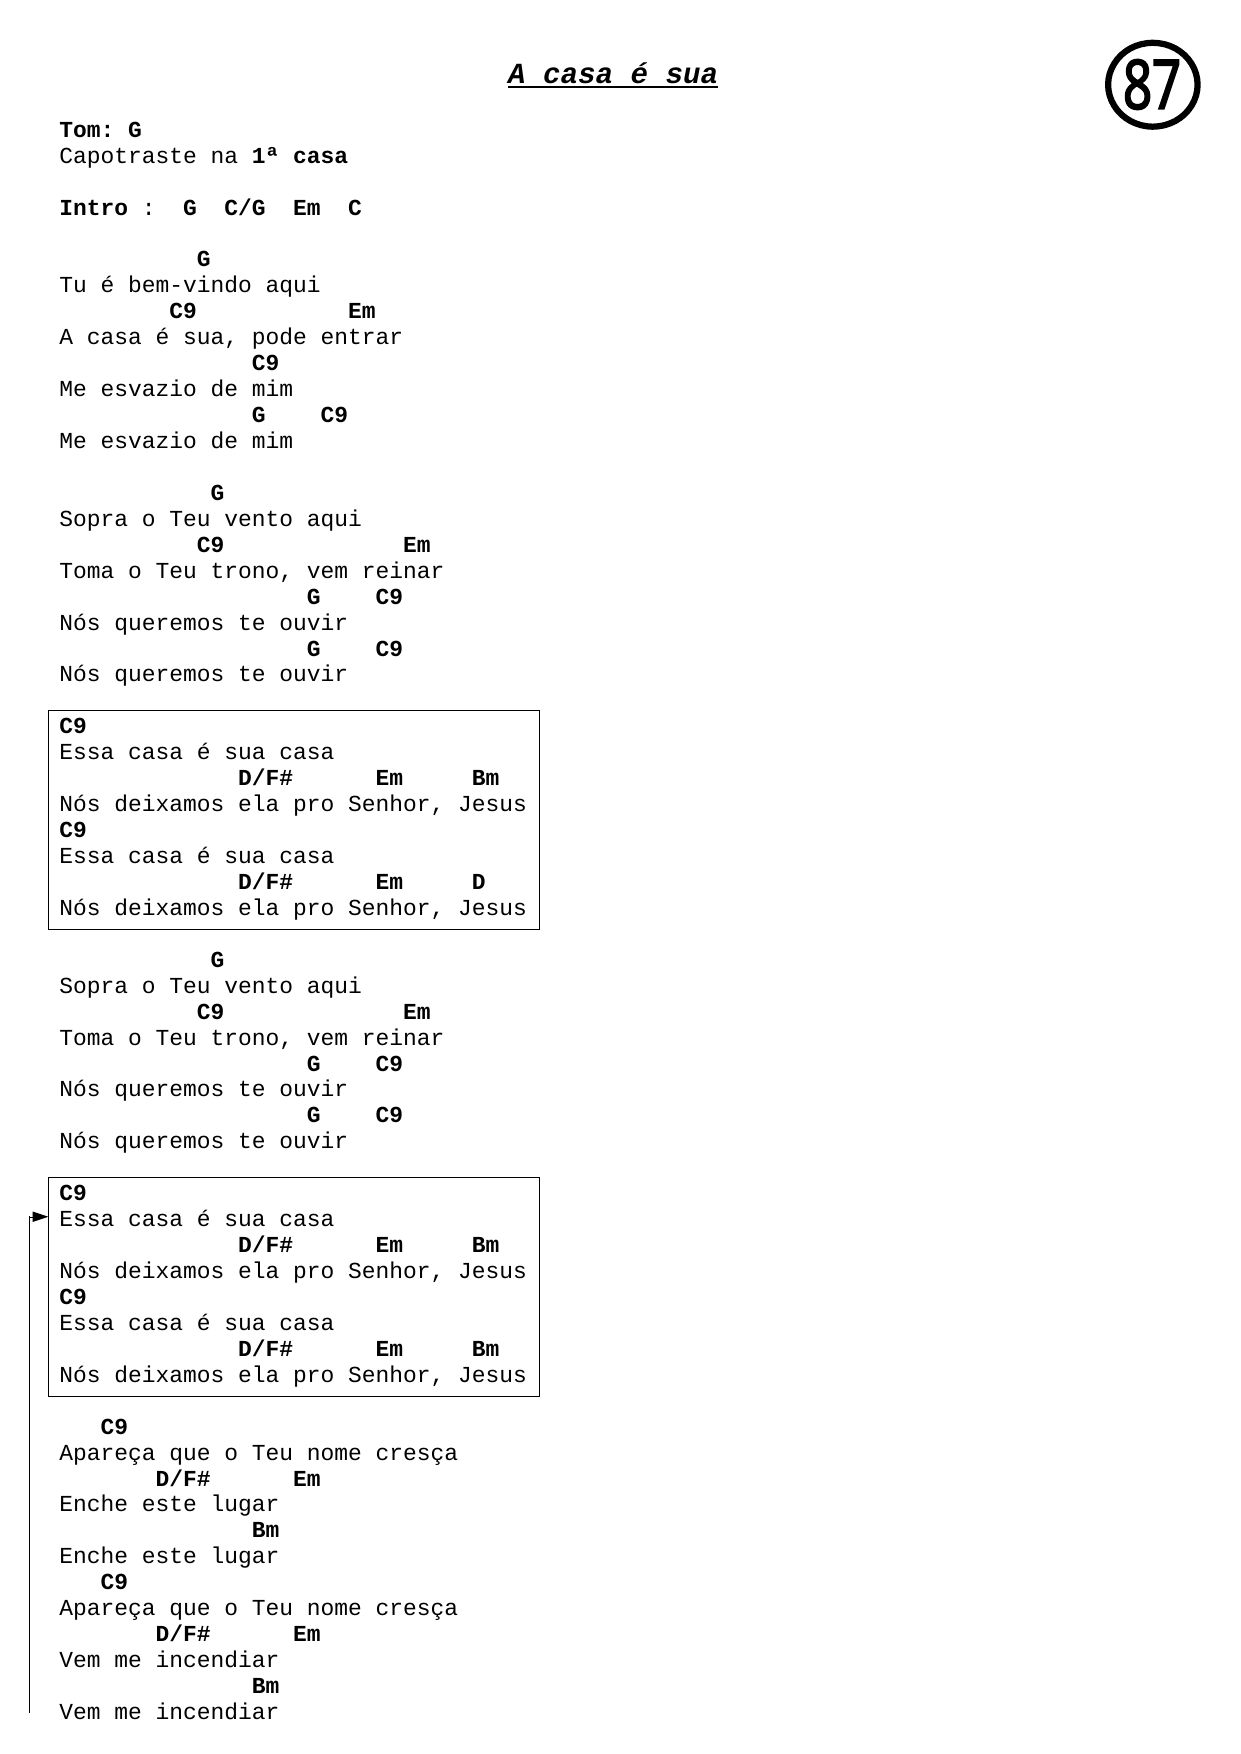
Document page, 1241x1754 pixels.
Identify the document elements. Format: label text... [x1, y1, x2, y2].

text Me esvazio de mim [59, 377, 1167, 403]
text Apareça que o Teu nome cresça [59, 1597, 1167, 1622]
text Bm [59, 1519, 1167, 1545]
text Nós deixamos ela pro Senhor, Jesus [59, 1259, 539, 1285]
text [540, 715, 1167, 741]
text Essa casa é sua casa [59, 1207, 539, 1233]
text [540, 844, 1167, 870]
text [1144, 59, 1167, 92]
text Apareça que o Teu nome cresça [59, 1441, 1167, 1467]
text Nós queremos te ouvir [59, 611, 1167, 637]
text D/F# Em Bm [59, 1233, 539, 1259]
text C9 [59, 1571, 1167, 1597]
text A casa é sua [59, 59, 1112, 92]
text C9 [59, 715, 539, 741]
text Capotraste na 1ª casa [59, 144, 1167, 170]
text Essa casa é sua casa [59, 1311, 539, 1337]
text Essa casa é sua casa [59, 741, 539, 767]
text Nós deixamos ela pro Senhor, Jesus [59, 1363, 539, 1389]
text Enche este lugar [59, 1493, 1167, 1519]
text C9 Em [59, 1000, 1167, 1026]
text Nós queremos te ouvir [59, 1130, 1167, 1156]
text C9 [59, 1285, 539, 1311]
text D/F# Em D [59, 870, 539, 896]
text C9 Em [59, 533, 1167, 559]
text Tom: G [59, 118, 1167, 144]
text G C9 [59, 1052, 1167, 1078]
text [540, 1337, 1167, 1363]
text Essa casa é sua casa [59, 844, 539, 870]
text D/F# Em [59, 1622, 1167, 1648]
text C9 Em [59, 300, 1167, 326]
text [540, 818, 1167, 844]
text [540, 1233, 1167, 1259]
text Enche este lugar [59, 1545, 1167, 1571]
text G C9 [59, 403, 1167, 429]
text G C9 [59, 585, 1167, 611]
text Sopra o Teu vento aqui [59, 974, 1167, 1000]
text [540, 870, 1167, 896]
text [540, 1182, 1167, 1207]
text D/F# Em [59, 1467, 1167, 1493]
text G C9 [59, 637, 1167, 663]
text D/F# Em Bm [59, 767, 539, 792]
text [540, 767, 1167, 792]
text G [59, 248, 1167, 274]
text Bm [59, 1674, 1167, 1700]
text [540, 792, 1167, 818]
text Nós queremos te ouvir [59, 663, 1167, 689]
text [540, 741, 1167, 767]
text Intro : G C/G Em C [59, 196, 1167, 222]
text C9 [59, 1182, 539, 1207]
text Vem me incendiar [59, 1648, 1167, 1674]
text Vem me incendiar [59, 1700, 1167, 1726]
text [540, 1311, 1167, 1337]
text [540, 1363, 1167, 1389]
text A casa é sua, pode entrar [59, 326, 1167, 352]
text C9 [59, 352, 1167, 377]
text Nós deixamos ela pro Senhor, Jesus [59, 896, 539, 922]
text Nós deixamos ela pro Senhor, Jesus [59, 792, 539, 818]
text Me esvazio de mim [59, 429, 1167, 455]
text D/F# Em Bm [59, 1337, 539, 1363]
text [1112, 59, 1131, 92]
text [540, 1207, 1167, 1233]
text C9 [59, 1415, 1167, 1441]
text [540, 896, 1167, 922]
text Toma o Teu trono, vem reinar [59, 559, 1167, 585]
text [540, 1259, 1167, 1285]
text G C9 [59, 1104, 1167, 1130]
text C9 [59, 818, 539, 844]
text [540, 1285, 1167, 1311]
text Nós queremos te ouvir [59, 1078, 1167, 1104]
text G [59, 481, 1167, 507]
text G [59, 948, 1167, 974]
text Sopra o Teu vento aqui [59, 507, 1167, 533]
text Tu é bem-vindo aqui [59, 274, 1167, 300]
text Toma o Teu trono, vem reinar [59, 1026, 1167, 1052]
